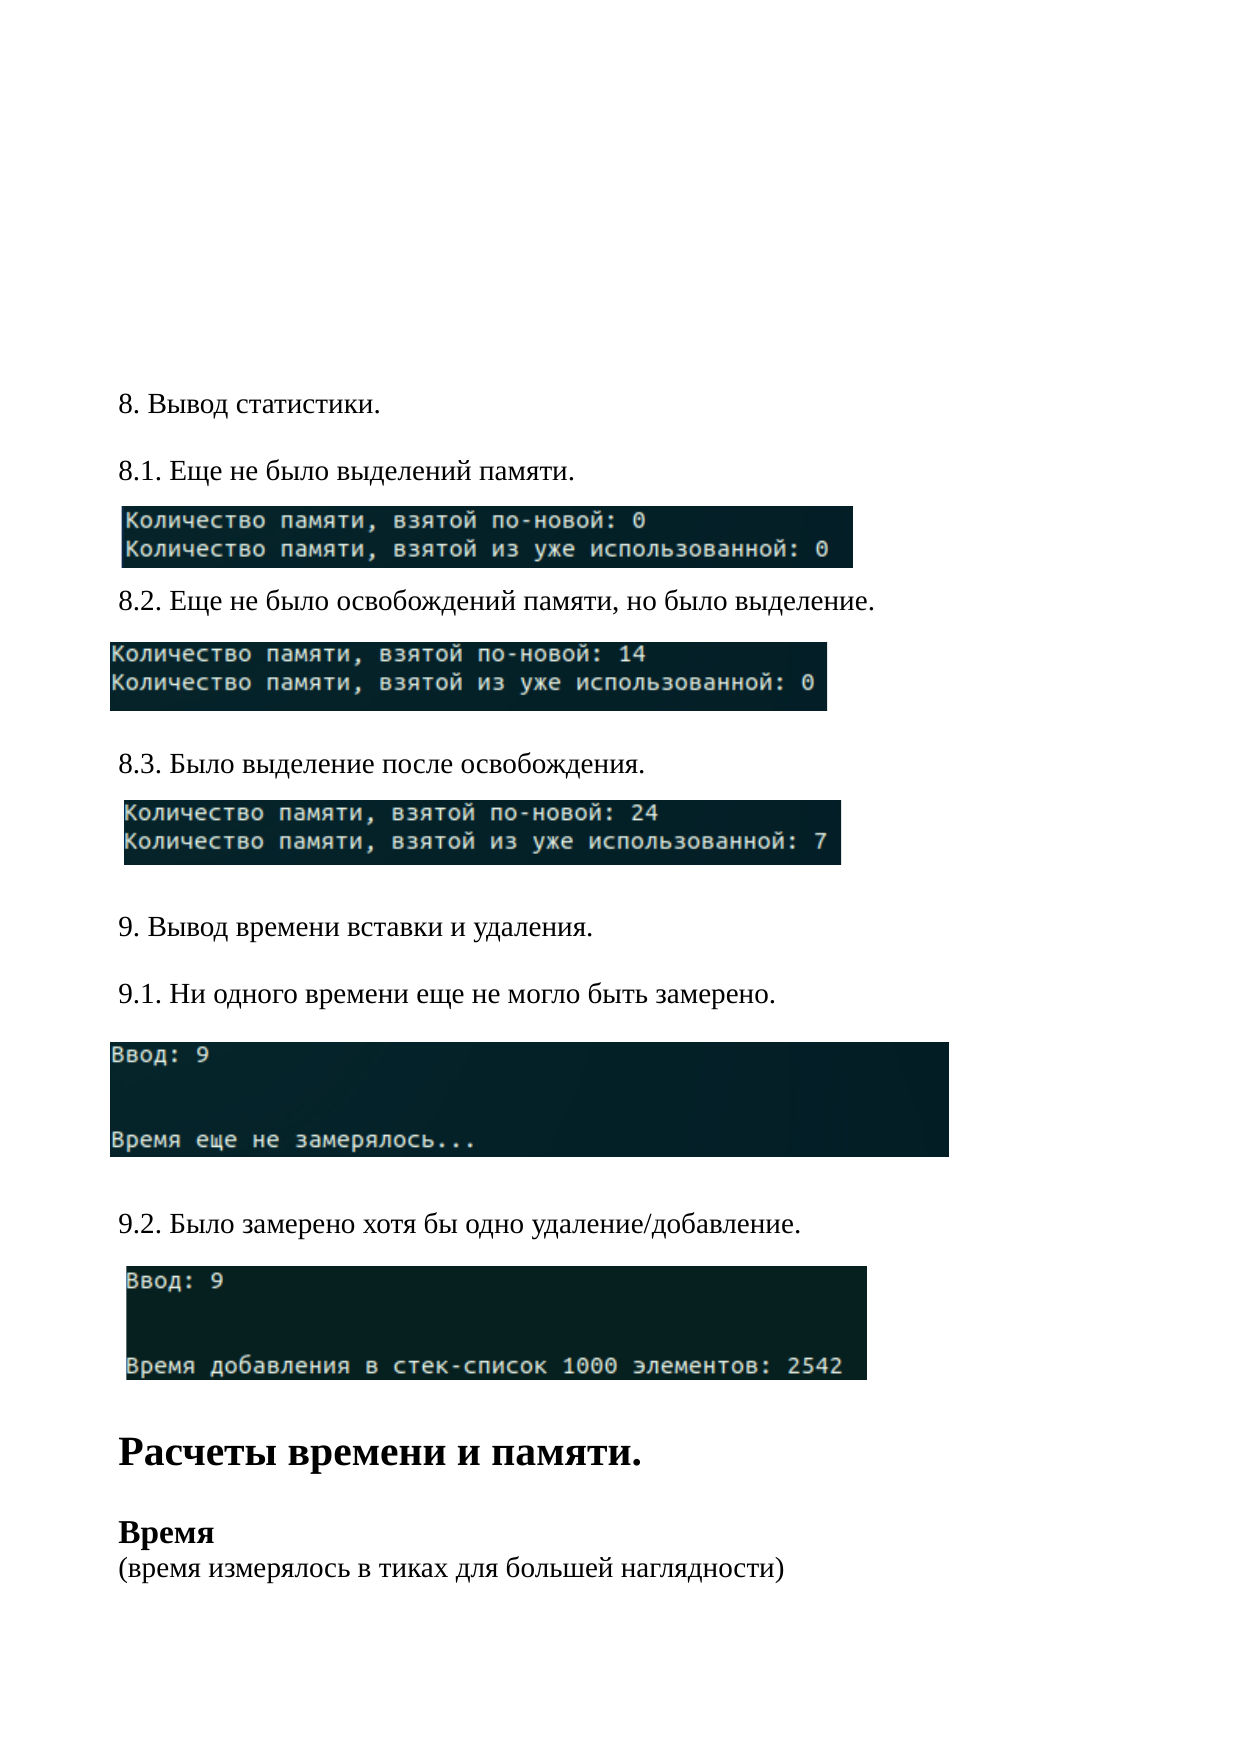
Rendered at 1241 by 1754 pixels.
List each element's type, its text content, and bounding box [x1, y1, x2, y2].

text 8.3. Было выделение после освобождения. [118, 746, 1122, 779]
text Время [118, 1512, 1122, 1551]
text 9.2. Было замерено хотя бы одно удаление/добавление. [118, 1206, 1122, 1239]
text Расчеты времени и памяти. [118, 1426, 1122, 1474]
text 8.1. Еще не было выделений памяти. [118, 453, 1122, 487]
text 9.1. Ни одного времени еще не могло быть замерено. [118, 976, 1122, 1009]
text 8.2. Еще не было освобождений памяти, но было выделение. [118, 583, 1122, 616]
text 8. Вывод статистики. [118, 386, 1122, 420]
text 9. Вывод времени вставки и удаления. [118, 909, 1122, 942]
text (время измерялось в тиках для большей наглядности) [118, 1551, 1122, 1584]
